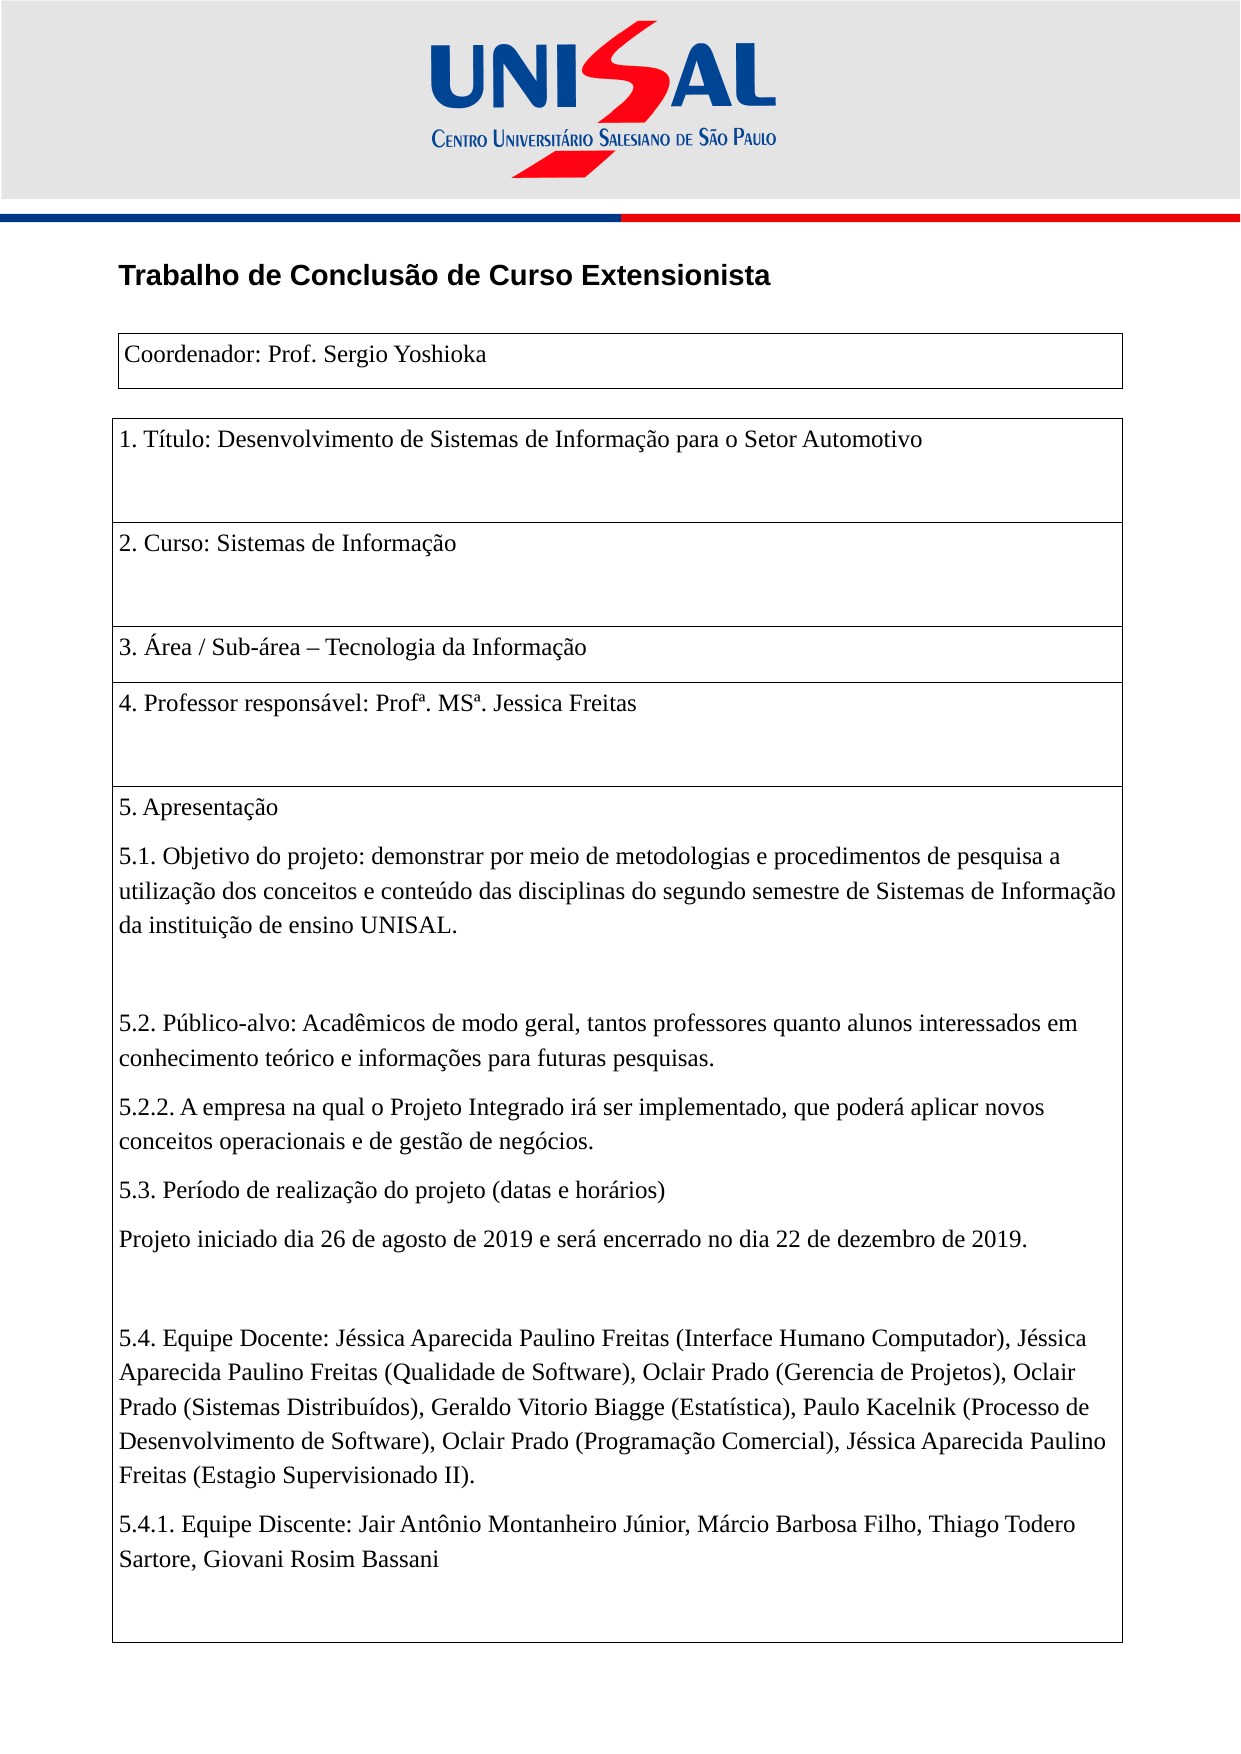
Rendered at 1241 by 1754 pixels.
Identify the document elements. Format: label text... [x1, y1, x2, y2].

table_cell 2. Curso: Sistemas de Informação [113, 523, 1122, 626]
picture [0, 0, 1241, 224]
table_header 1. Título: Desenvolvimento de Sistemas de Informação para o Setor Automotivo [113, 419, 1122, 522]
table_cell 4. Professor responsável: Profª. MSª. Jessica Freitas [113, 683, 1122, 786]
subtitle Trabalho de Conclusão de Curso Extensionista [118, 258, 1122, 292]
table_cell 5. Apresentação 5.1. Objetivo do projeto: demonstrar por meio de metodologias e procedimentos de pesquisa a utilização dos conceitos e conteúdo das disciplinas do segundo semestre de Sistemas de Informação da instituição de ensino UNISAL. 5.2. Público-alvo: Acadêmicos de modo geral, tantos professores quanto alunos interessados em conhecimento teórico e informações para futuras pesquisas. 5.2.2. A empresa na qual o Projeto Integrado irá ser implementado, que poderá aplicar novos conceitos operacionais e de gestão de negócios. 5.3. Período de realização do projeto (datas e horários) Projeto iniciado dia 26 de agosto de 2019 e será encerrado no dia 22 de dezembro de 2019. 5.4. Equipe Docente: Jéssica Aparecida Paulino Freitas (Interface Humano Computador), Jéssica Aparecida Paulino Freitas (Qualidade de Software), Oclair Prado (Gerencia de Projetos), Oclair Prado (Sistemas Distribuídos), Geraldo Vitorio Biagge (Estatística), Paulo Kacelnik (Processo de Desenvolvimento de Software), Oclair Prado (Programação Comercial), Jéssica Aparecida Paulino Freitas (Estagio Supervisionado II). 5.4.1. Equipe Discente: Jair Antônio Montanheiro Júnior, Márcio Barbosa Filho, Thiago Todero Sartore, Giovani Rosim Bassani [113, 787, 1122, 1642]
table_header Coordenador: Prof. Sergio Yoshioka [119, 334, 1122, 388]
table_cell 3. Área / Sub-área – Tecnologia da Informação [113, 627, 1122, 682]
